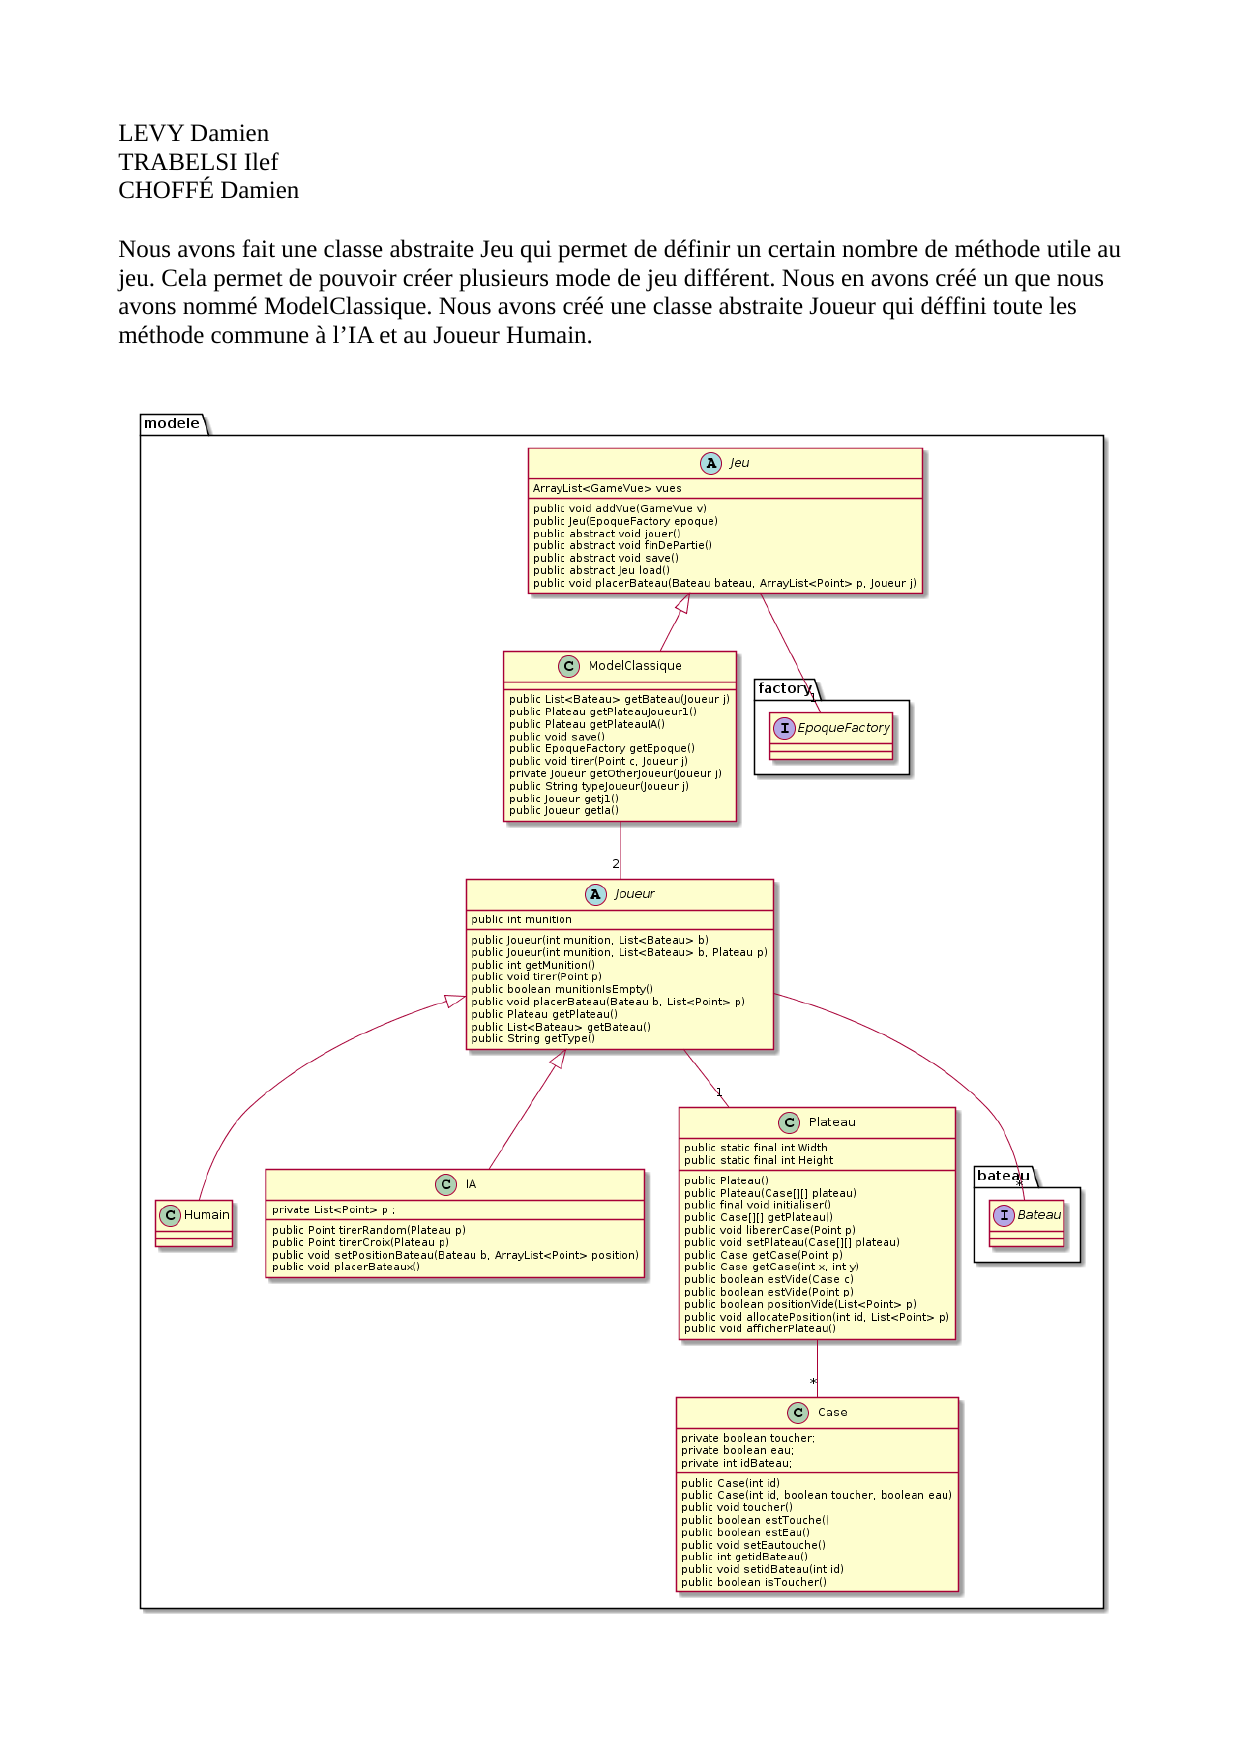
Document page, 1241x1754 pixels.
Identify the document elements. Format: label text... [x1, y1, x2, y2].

text Nous avons fait une classe abstraite Jeu qui permet de définir un certain nombre de méthode utile au jeu. Cela permet de pouvoir créer plusieurs mode de jeu différent. Nous en avons créé un que nous avons nommé ModelClassique. Nous avons créé une classe abstraite Joueur qui déffini toute les méthode commune à l’IA et au Joueur Humain. [118, 234, 1122, 349]
picture [118, 390, 1123, 1618]
